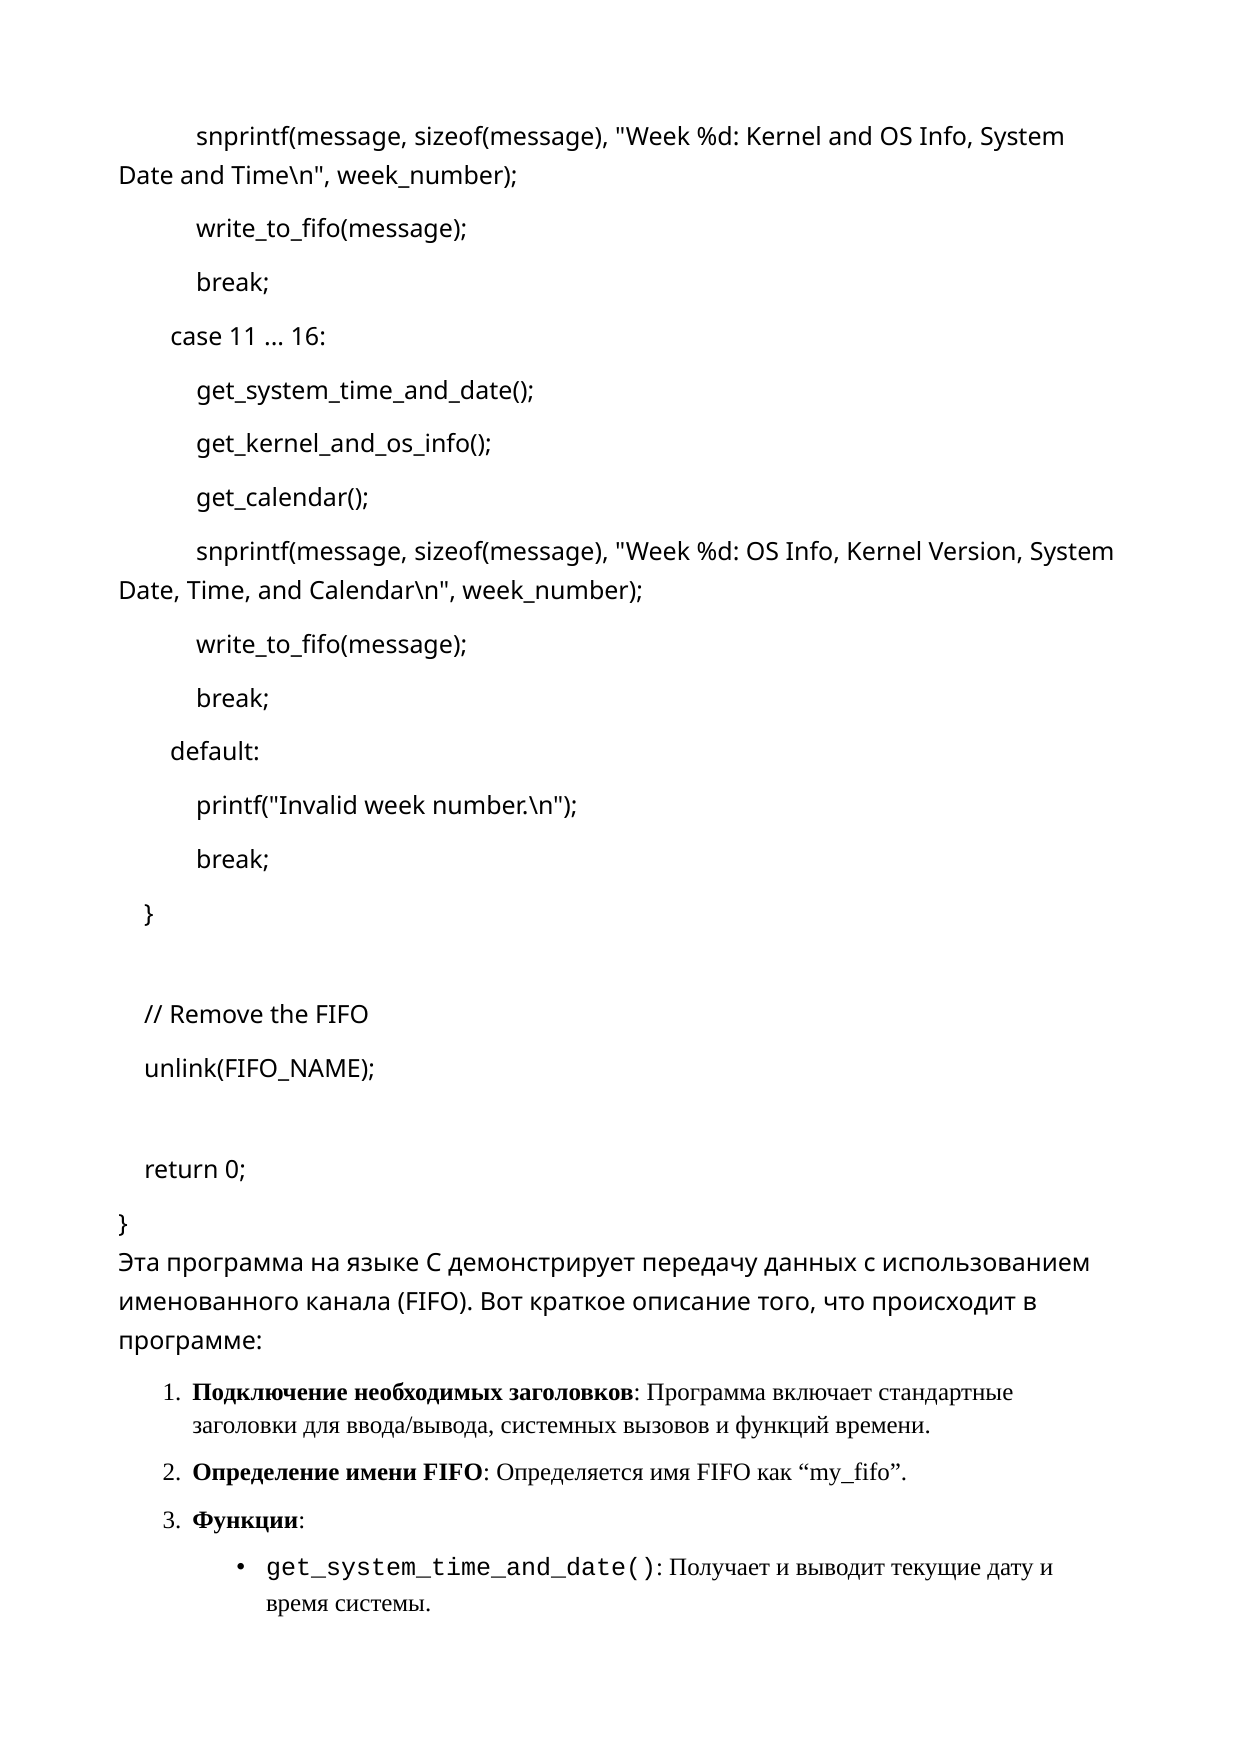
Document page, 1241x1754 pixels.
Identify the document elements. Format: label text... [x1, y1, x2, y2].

text case 11 ... 16: [118, 318, 1122, 353]
text unlink(FIFO_NAME); [118, 1050, 1122, 1084]
text default: [118, 734, 1122, 768]
text write_to_fifo(message); [118, 211, 1122, 245]
text break; [118, 265, 1122, 299]
text snprintf(message, sizeof(message), "Week %d: Kernel and OS Info, System Date and Time\n", week_number); [118, 118, 1122, 191]
text break; [118, 841, 1122, 876]
list Функции: [162, 1505, 1122, 1534]
list Определение имени FIFO: Определяется имя FIFO как “my_fifo”. [162, 1457, 1122, 1486]
text } Эта программа на языке C демонстрирует передачу данных с использованием именованного канала (FIFO). Вот краткое описание того, что происходит в программе: [118, 1205, 1122, 1357]
text write_to_fifo(message); [118, 626, 1122, 661]
list Подключение необходимых заголовков: Программа включает стандартные заголовки для ввода/вывода, системных вызовов и функций времени. [162, 1377, 1122, 1438]
text // Remove the FIFO [118, 997, 1122, 1031]
text get_calendar(); [118, 480, 1122, 514]
text } [118, 895, 1122, 929]
text get_kernel_and_os_info(); [118, 426, 1122, 460]
text get_system_time_and_date(); [118, 372, 1122, 406]
text snprintf(message, sizeof(message), "Week %d: OS Info, Kernel Version, System Date, Time, and Calendar\n", week_number); [118, 533, 1122, 607]
list get_system_time_and_date(): Получает и выводит текущие дату и время системы. [236, 1552, 1122, 1616]
text printf("Invalid week number.\n"); [118, 788, 1122, 822]
text break; [118, 680, 1122, 714]
text return 0; [118, 1152, 1122, 1186]
